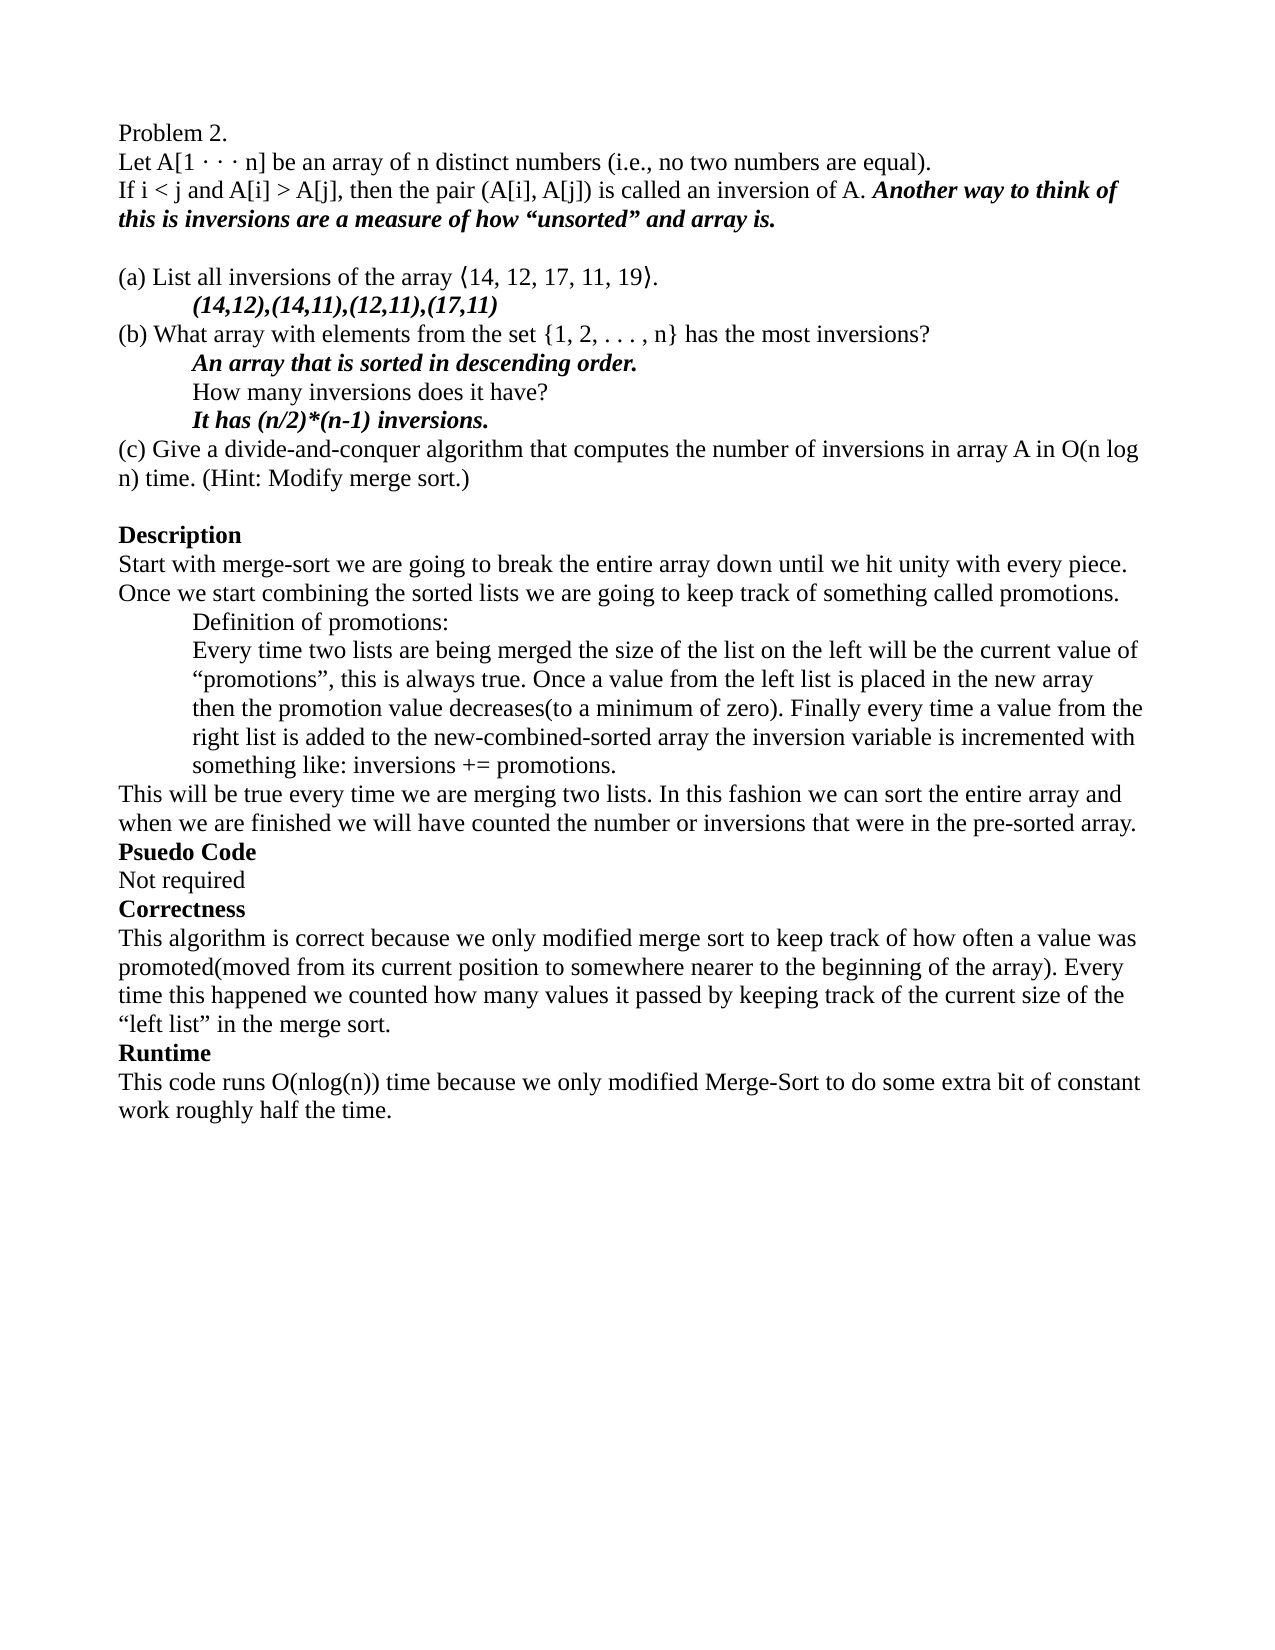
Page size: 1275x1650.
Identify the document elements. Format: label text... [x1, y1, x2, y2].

text How many inversions does it have? [118, 377, 1157, 406]
text Not required [118, 866, 1157, 894]
text If i < j and A[i] > A[j], then the pair (A[i], A[j]) is called an inversion of A. Another way to think of this is inversions are a measure of how “unsorted” and array is. [118, 176, 1157, 233]
text Definition of promotions: [118, 607, 1157, 636]
text Correctness [118, 894, 1157, 923]
text Start with merge-sort we are going to break the entire array down until we hit unity with every piece. [118, 549, 1157, 578]
text Let A[1 · · · n] be an array of n distinct numbers (i.e., no two numbers are equal). [118, 147, 1157, 176]
text Runtime [118, 1038, 1157, 1067]
text It has (n/2)*(n-1) inversions. [118, 406, 1157, 434]
text An array that is sorted in descending order. [118, 348, 1157, 377]
text (c) Give a divide-and-conquer algorithm that computes the number of inversions in array A in O(n log n) time. (Hint: Modify merge sort.) [118, 434, 1157, 492]
text Every time two lists are being merged the size of the list on the left will be the current value of “promotions”, this is always true. Once a value from the left list is placed in the new array then the promotion value decreases(to a minimum of zero). Finally every time a value from the right list is added to the new-combined-sorted array the inversion variable is incremented with something like: inversions += promotions. [118, 636, 1157, 779]
text (b) What array with elements from the set {1, 2, . . . , n} has the most inversions? [118, 319, 1157, 348]
text Problem 2. [118, 118, 1157, 147]
text This algorithm is correct because we only modified merge sort to keep track of how often a value was promoted(moved from its current position to somewhere nearer to the beginning of the array). Every time this happened we counted how many values it passed by keeping track of the current size of the “left list” in the merge sort. [118, 923, 1157, 1038]
text Description [118, 521, 1157, 549]
text This will be true every time we are merging two lists. In this fashion we can sort the entire array and when we are finished we will have counted the number or inversions that were in the pre-sorted array. [118, 779, 1157, 837]
text Psuedo Code [118, 837, 1157, 866]
text This code runs O(nlog(n)) time because we only modified Merge-Sort to do some extra bit of constant work roughly half the time. [118, 1067, 1157, 1124]
text (a) List all inversions of the array ⟨14, 12, 17, 11, 19⟩. [118, 262, 1157, 291]
text (14,12),(14,11),(12,11),(17,11) [118, 291, 1157, 319]
text Once we start combining the sorted lists we are going to keep track of something called promotions. [118, 578, 1157, 607]
